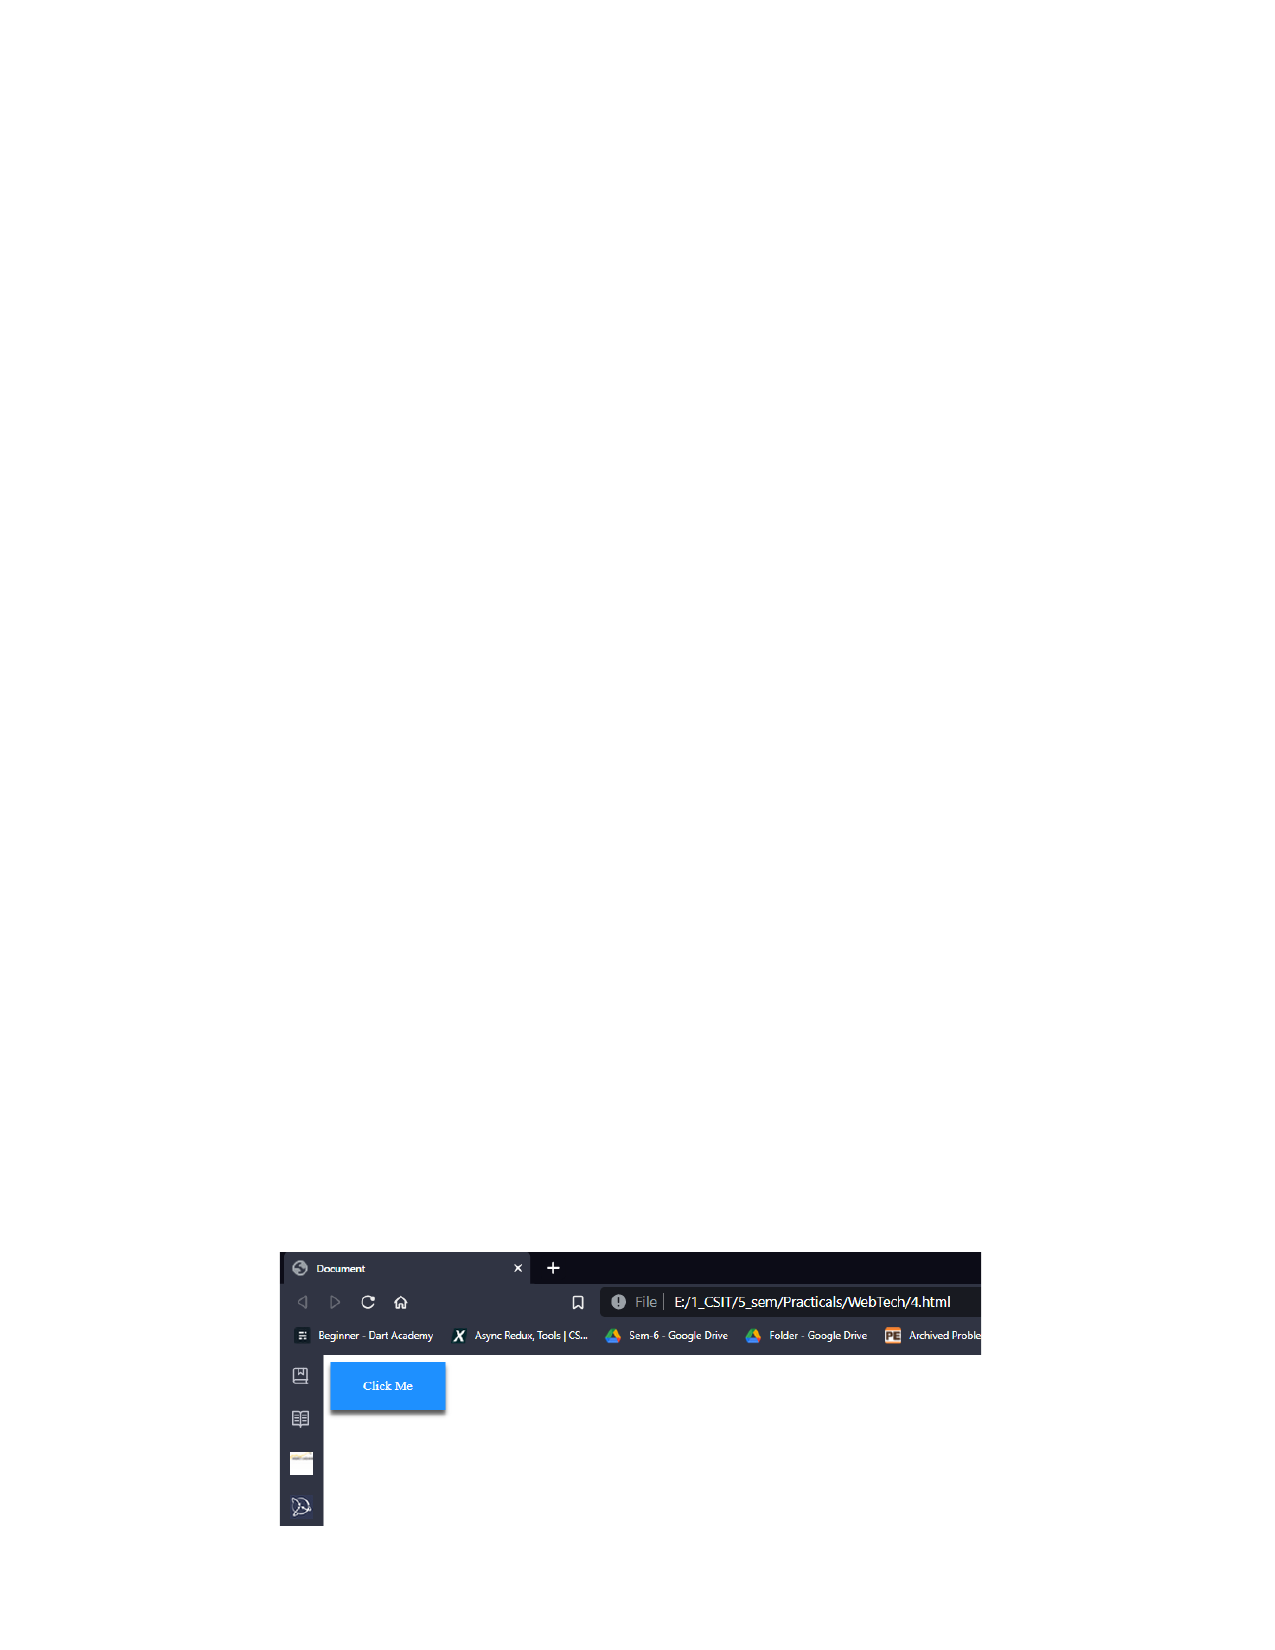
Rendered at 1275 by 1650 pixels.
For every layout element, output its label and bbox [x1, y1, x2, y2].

picture [279, 1252, 982, 1526]
